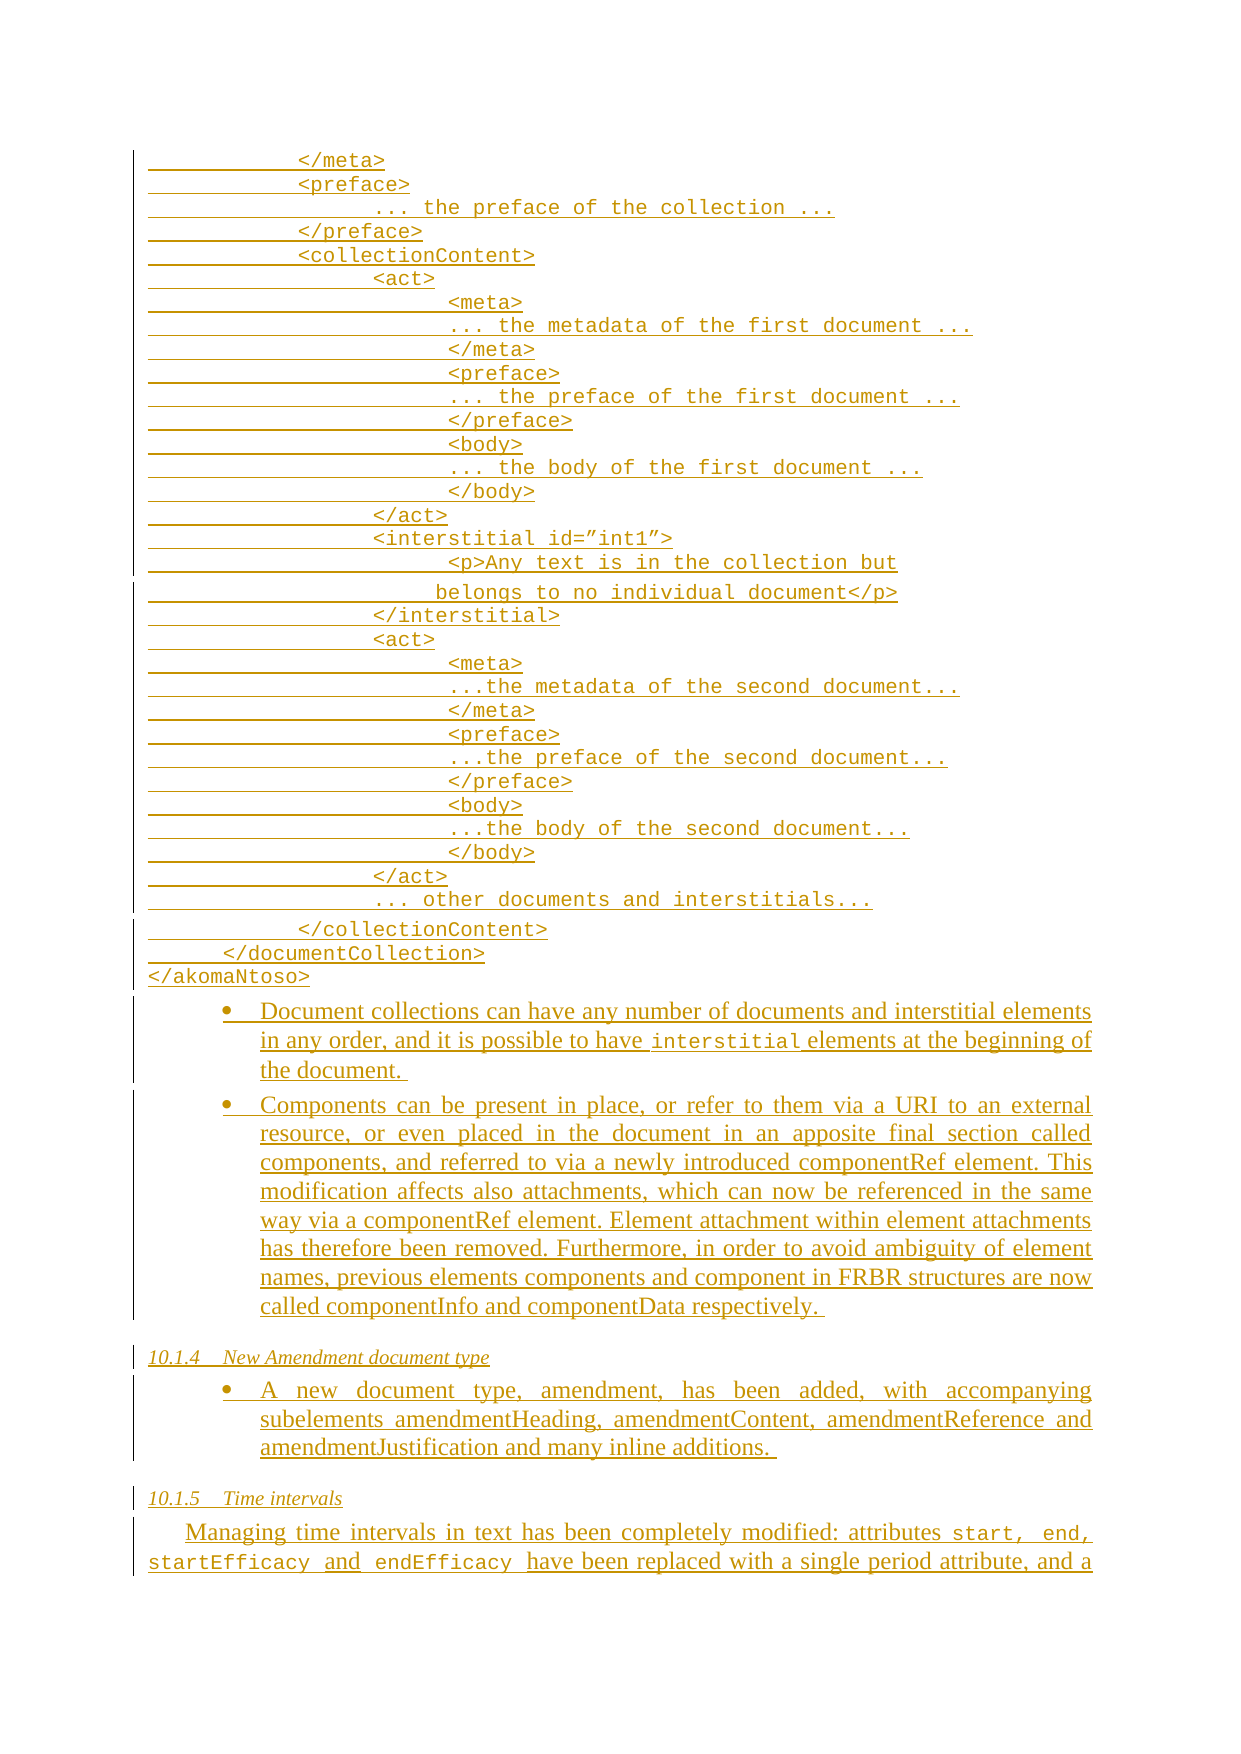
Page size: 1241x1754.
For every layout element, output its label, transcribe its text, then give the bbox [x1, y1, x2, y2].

text </meta> <preface> ... the preface of the collection ... </preface> <collectionContent> <act> <meta> ... the metadata of the first document ... </meta> <preface> ... the preface of the first document ... </preface> <body> ... the body of the first document ... </body> </act> <interstitial id=”int1”> <p>Any text is in the collection but [148, 150, 1092, 576]
text belongs to no individual document</p> </interstitial> <act> <meta> ...the metadata of the second document... </meta> <preface> ...the preface of the second document... </preface> <body> ...the body of the second document... </body> </act> ... other documents and interstitials... [148, 582, 1092, 913]
subtitle New Amendment document type [148, 1345, 1092, 1369]
list in any order, and it is possible to have interstitial elements at the beginning of the document. [222, 1022, 1092, 1083]
list subelements amendmentHeading, amendmentContent, amendmentReference and amendmentJustification and many inline additions. [222, 1401, 1092, 1461]
list A new document type, amendment, has been added, with accompanying [222, 1375, 1092, 1400]
list resource, or even placed in the document in an apposite final section called components, and referred to via a newly introduced componentRef element. This modification affects also attachments, which can now be referenced in the same way via a componentRef element. Element attachment within element attachments has therefore been removed. Furthermore, in order to avoid ambiguity of element names, previous elements components and component in FRBR structures are now called componentInfo and componentData respectively. [222, 1116, 1092, 1320]
list Components can be present in place, or refer to them via a URI to an external [222, 1090, 1092, 1115]
subtitle Time intervals [148, 1486, 1092, 1510]
list Document collections can have any number of documents and interstitial elements [222, 996, 1092, 1021]
text Managing time intervals in text has been completely modified: attributes start, end, startEfficacy and endEfficacy have been replaced with a single period attribute, and a [148, 1517, 1092, 1572]
text </collectionContent> </documentCollection> </akomaNtoso> [148, 919, 1092, 990]
